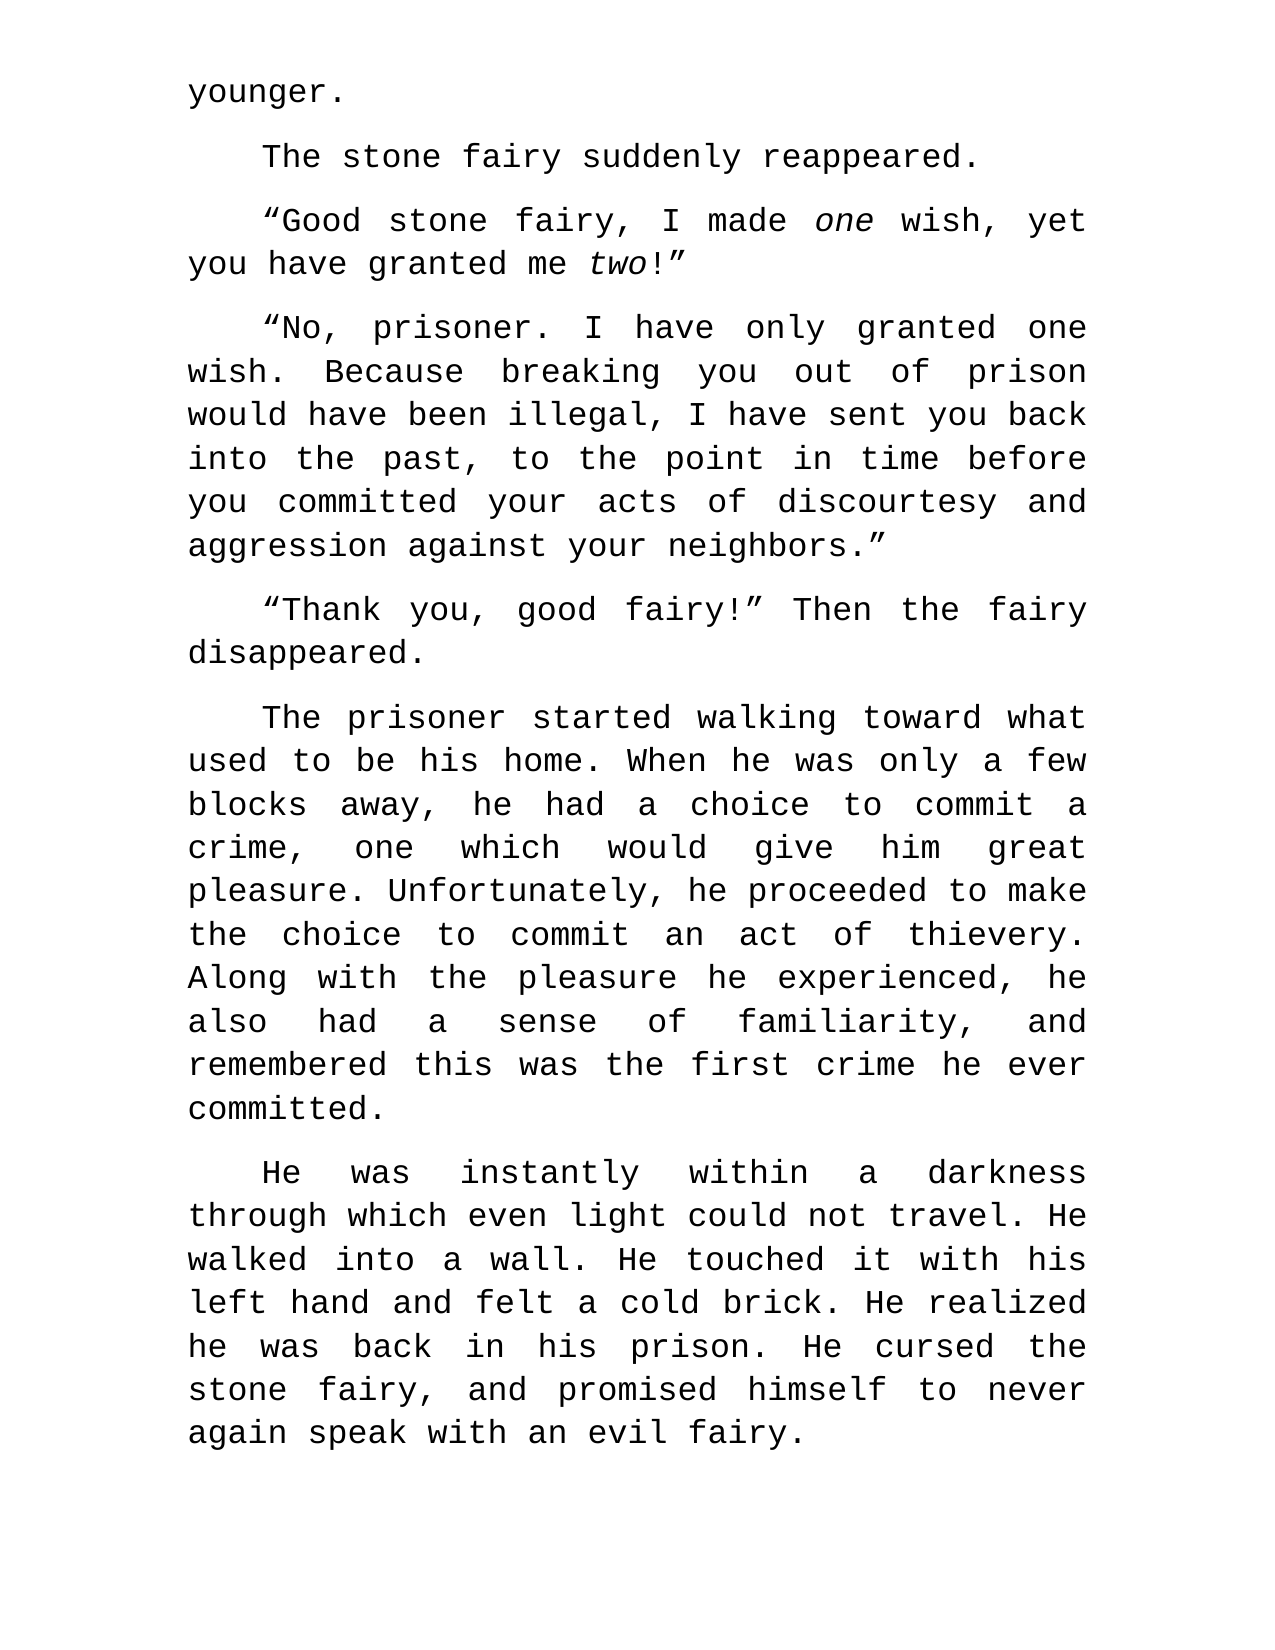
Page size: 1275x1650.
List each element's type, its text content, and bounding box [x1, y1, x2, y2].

text “No, prisoner. I have only granted one wish. Because breaking you out of prison would have been illegal, I have sent you back into the past, to the point in time before you committed your acts of discourtesy and aggression against your neighbors.” [187, 311, 1087, 566]
text younger. [187, 75, 1087, 113]
text The stone fairy suddenly reappeared. [187, 139, 1087, 177]
text “Good stone fairy, I made one wish, yet you have granted me two!” [187, 203, 1087, 285]
text He was instantly within a darkness through which even light could not travel. He walked into a wall. He touched it with his left hand and felt a cold brick. He realized he was back in his prison. He cursed the stone fairy, and promised himself to never again speak with an evil fairy. [187, 1156, 1087, 1454]
text The prisoner started walking toward what used to be his home. When he was only a few blocks away, he had a choice to commit a crime, one which would give him great pleasure. Unfortunately, he proceeded to make the choice to commit an act of thievery. Along with the pleasure he experienced, he also had a sense of familiarity, and remembered this was the first crime he ever committed. [187, 700, 1087, 1129]
text “Thank you, good fairy!” Then the fairy disappeared. [187, 593, 1087, 674]
